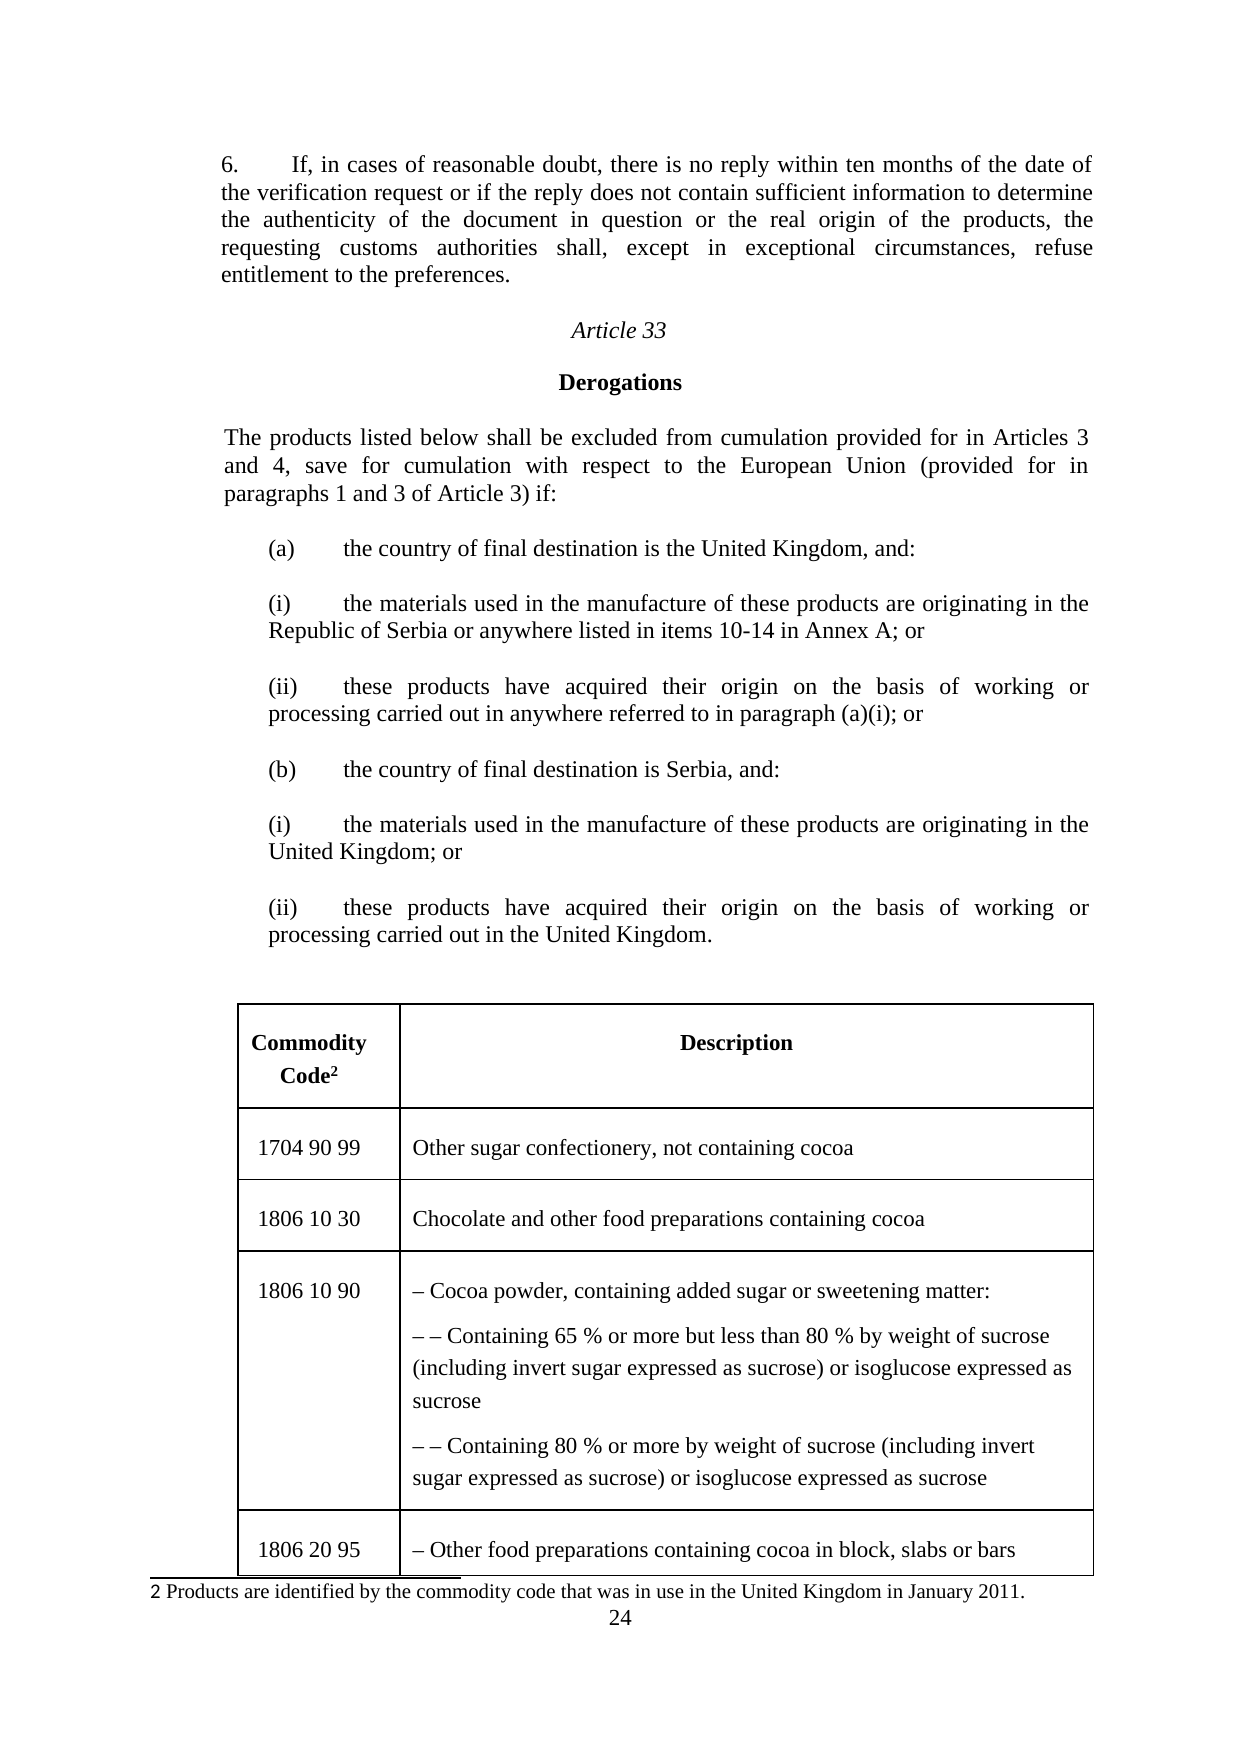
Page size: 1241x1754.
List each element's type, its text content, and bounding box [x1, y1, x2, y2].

table_cell 1704 90 99 [239, 1109, 399, 1179]
table_header Commodity Code [239, 1005, 399, 1107]
list If, in cases of reasonable doubt, there is no reply within ten months of the date of the verification request or if the reply does not contain sufficient information to determine the authenticity of the document in question or the real origin of the products, the requesting customs authorities shall, except in exceptional circumstances, refuse entitlement to the preferences. [221, 150, 1095, 288]
text Article 33 [150, 316, 1090, 343]
table_cell – Cocoa powder, containing added sugar or sweetening matter: – – Containing 65 % or more but less than 80 % by weight of sucrose (including invert sugar expressed as sucrose) or isoglucose expressed as sucrose – – Containing 80 % or more by weight of sucrose (including invert sugar expressed as sucrose) or isoglucose expressed as sucrose [401, 1252, 1093, 1509]
list the country of final destination is Serbia, and: [268, 754, 1090, 782]
list the materials used in the manufacture of these products are originating in the Republic of Serbia or anywhere listed in items 10-14 in Annex A; or [268, 589, 1090, 644]
list these products have acquired their origin on the basis of working or processing carried out in the United Kingdom. [268, 893, 1090, 948]
table_header Description [401, 1005, 1093, 1107]
table_cell 1806 20 95 [239, 1511, 399, 1574]
list these products have acquired their origin on the basis of working or processing carried out in anywhere referred to in paragraph (a)(i); or [268, 672, 1090, 727]
table_cell Other sugar confectionery, not containing cocoa [401, 1109, 1093, 1179]
text Derogations [150, 368, 1090, 396]
table_cell 1806 10 90 [239, 1252, 399, 1509]
text The products listed below shall be excluded from cumulation provided for in Articles 3 and 4, save for cumulation with respect to the European Union (provided for in paragraphs 1 and 3 of Article 3) if: [224, 423, 1090, 506]
list the country of final destination is the United Kingdom, and: [268, 534, 1090, 561]
table_cell Chocolate and other food preparations containing cocoa [401, 1180, 1093, 1250]
table_cell – Other food preparations containing cocoa in block, slabs or bars [401, 1511, 1093, 1574]
list the materials used in the manufacture of these products are originating in the United Kingdom; or [268, 810, 1090, 865]
table_cell 1806 10 30 [239, 1180, 399, 1250]
